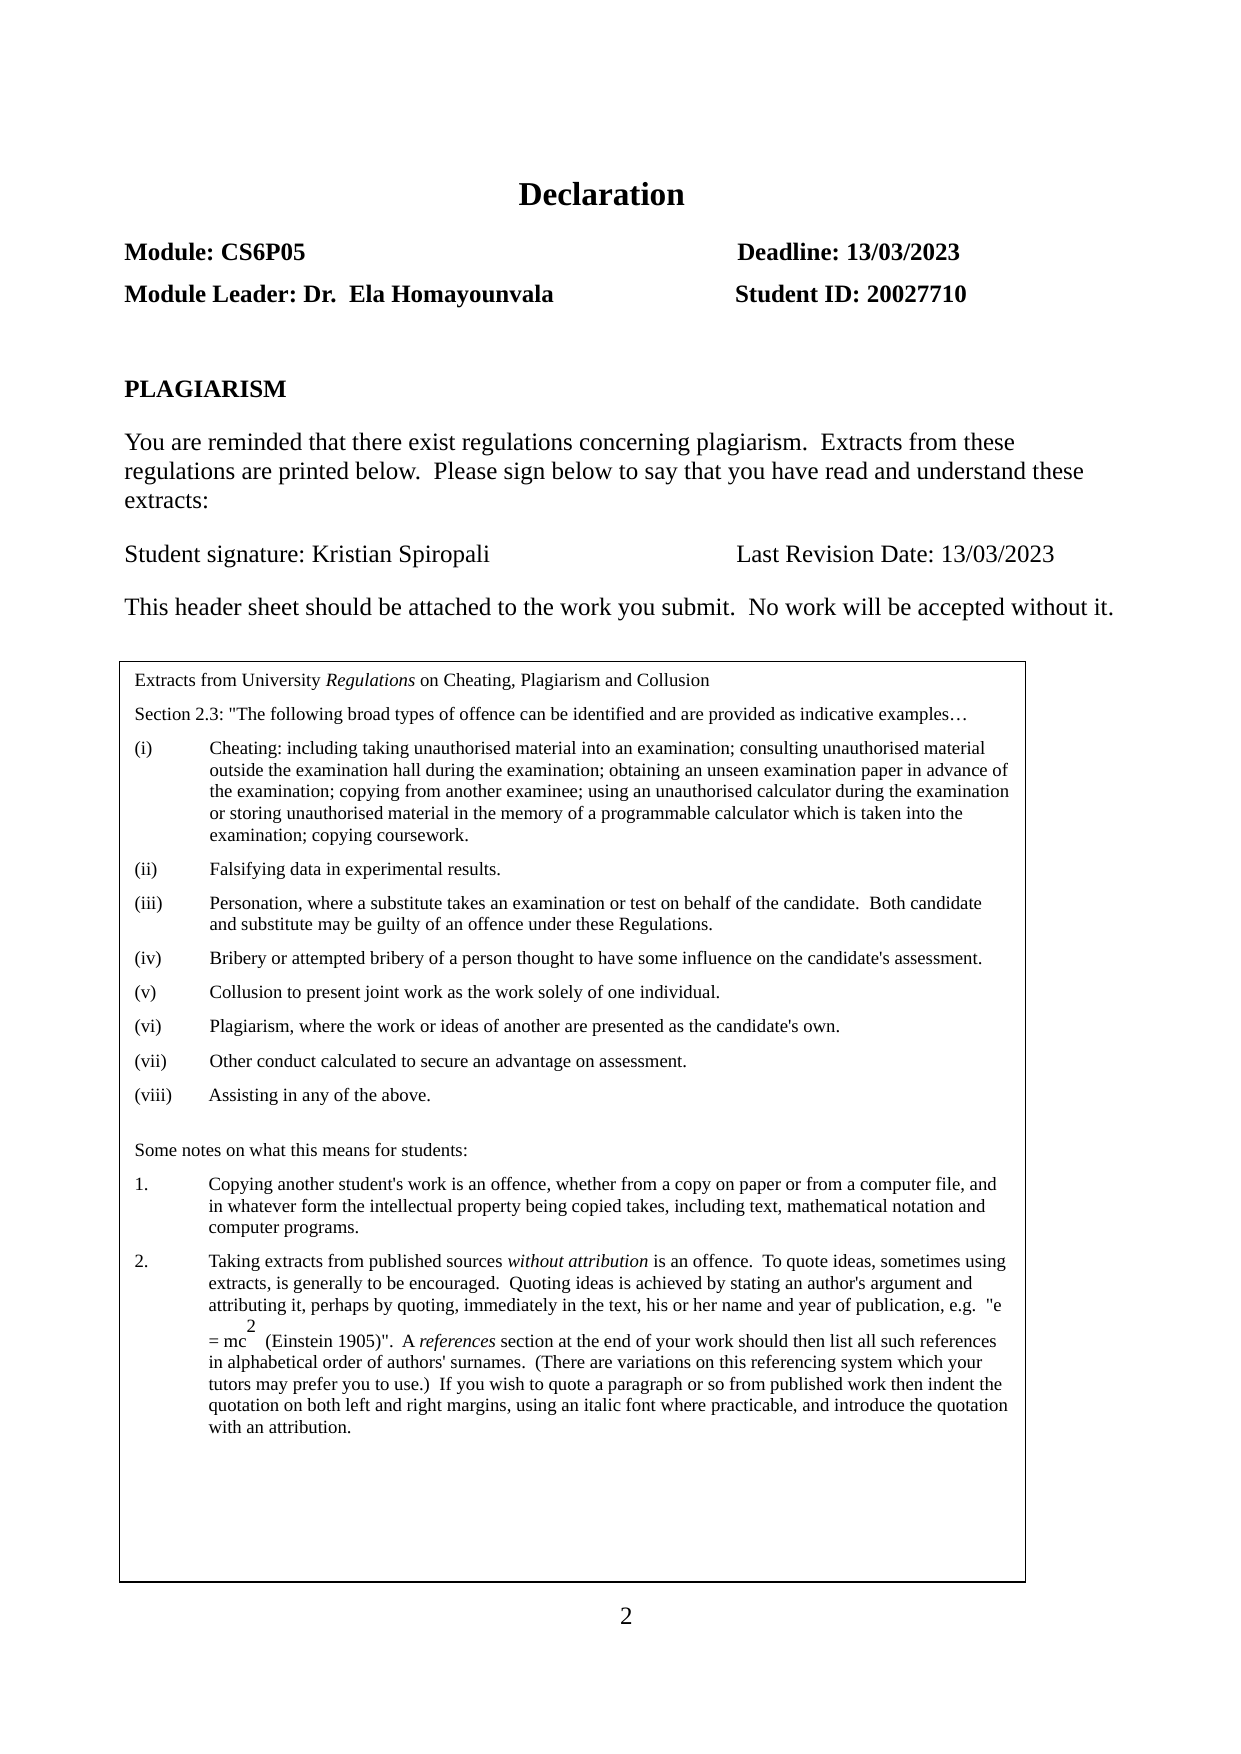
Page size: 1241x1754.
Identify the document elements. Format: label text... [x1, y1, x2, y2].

text PLAGIARISM [124, 374, 1116, 402]
text 1. Copying another student's work is an offence, whether from a copy on paper or from a computer file, and in whatever form the intellectual property being copied takes, including text, mathematical notation and computer programs. [134, 1173, 1011, 1238]
list Falsifying data in experimental results. [134, 858, 1011, 879]
text Module: CS6P05 Deadline: 13/03/2023 [124, 237, 1116, 266]
subtitle Declaration [124, 174, 1116, 212]
text Some notes on what this means for students: [134, 1139, 1011, 1161]
text (viii) Assisting in any of the above. [134, 1083, 1011, 1105]
text Student signature: Kristian Spiropali Last Revision Date: 13/03/2023 [124, 539, 1116, 567]
text You are reminded that there exist regulations concerning plagiarism. Extracts from these regulations are printed below. Please sign below to say that you have read and understand these extracts: [124, 427, 1116, 514]
list Cheating: including taking unauthorised material into an examination; consulting unauthorised material outside the examination hall during the examination; obtaining an unseen examination paper in advance of the examination; copying from another examinee; using an unauthorised calculator during the examination or storing unauthorised material in the memory of a programmable calculator which is taken into the examination; copying coursework. [134, 737, 1011, 845]
list Bribery or attempted bribery of a person thought to have some influence on the candidate's assessment. [134, 947, 1011, 969]
list Other conduct calculated to secure an advantage on assessment. [134, 1049, 1011, 1071]
text Extracts from University Regulations on Cheating, Plagiarism and Collusion [134, 669, 1011, 691]
text Section 2.3: "The following broad types of offence can be identified and are provided as indicative examples… [134, 703, 1011, 725]
list Personation, where a substitute takes an examination or test on behalf of the candidate. Both candidate and substitute may be guilty of an offence under these Regulations. [134, 892, 1011, 935]
text Module Leader: Dr. Ela Homayounvala Student ID: 20027710 [124, 279, 1116, 307]
text This header sheet should be attached to the work you submit. No work will be accepted without it. [124, 592, 1116, 621]
list Collusion to present joint work as the work solely of one individual. [134, 981, 1011, 1003]
list Plagiarism, where the work or ideas of another are presented as the candidate's own. [134, 1015, 1011, 1037]
text 2. Taking extracts from published sources without attribution is an offence. To quote ideas, sometimes using extracts, is generally to be encouraged. Quoting ideas is achieved by stating an author's argument and attributing it, perhaps by quoting, immediately in the text, his or her name and year of publication, e.g. "e = mc2 (Einstein 1905)". A references section at the end of your work should then list all such references in alphabetical order of authors' surnames. (There are variations on this referencing system which your tutors may prefer you to use.) If you wish to quote a paragraph or so from published work then indent the quotation on both left and right margins, using an italic font where practicable, and introduce the quotation with an attribution. [134, 1250, 1011, 1437]
